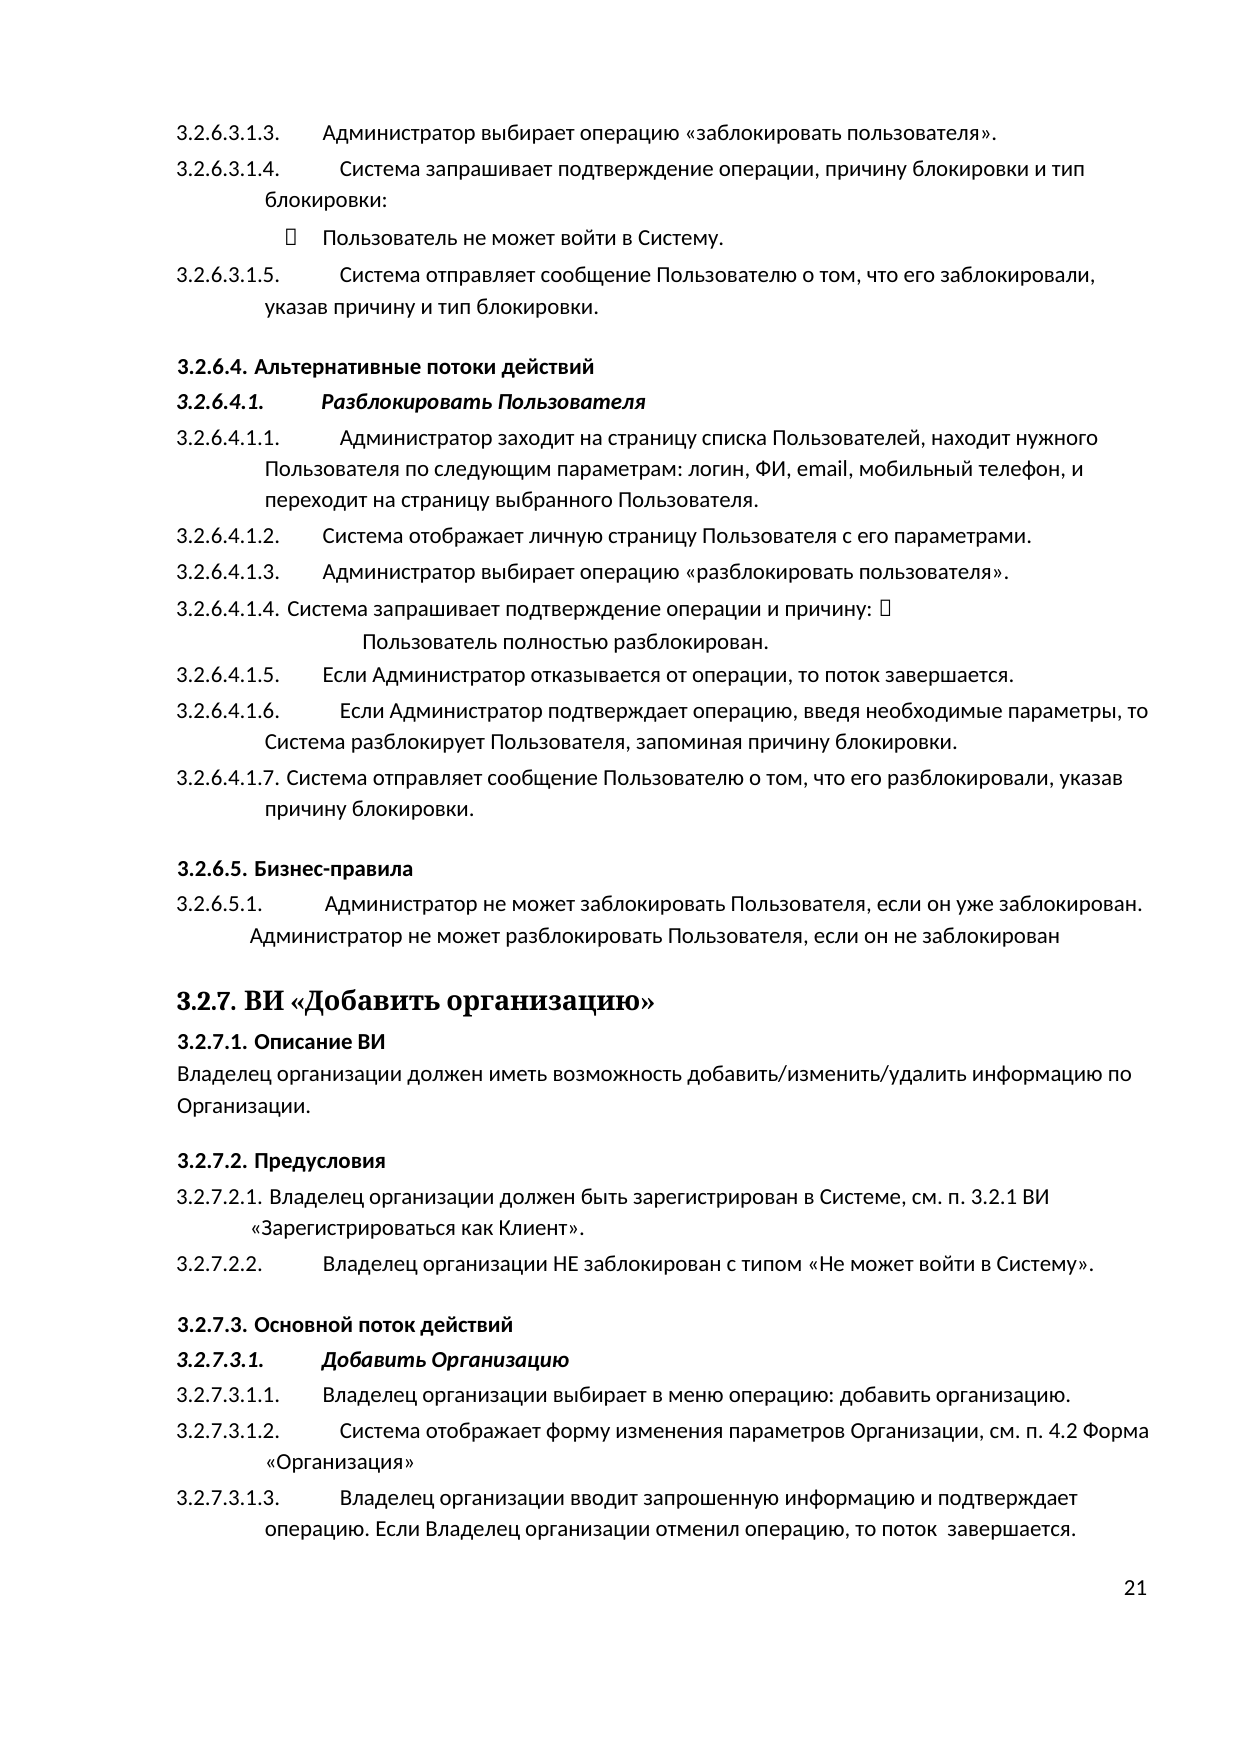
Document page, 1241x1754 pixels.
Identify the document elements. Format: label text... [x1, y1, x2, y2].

subtitle 3.2.6.4.1. Разблокировать Пользователя [176, 387, 1152, 416]
text 3.2.7.3.1.1. Владелец организации выбирает в меню операцию: добавить организацию. [176, 1380, 1152, 1408]
text 3.2.7.2.1. Владелец организации должен быть зарегистрирован в Системе, см. п. 3.2.1 ВИ «Зарегистрироваться как Клиент». [176, 1182, 1152, 1241]
text 3.2.6.4.1.4. Система запрашивает подтверждение операции и причину:  Пользователь полностью разблокирован. [176, 592, 927, 655]
text 3.2.6.4.1.7. Система отправляет сообщение Пользователю о том, что его разблокировали, указав причину блокировки. [176, 763, 1152, 822]
text 3.2.6.3.1.5. Система отправляет сообщение Пользователю о том, что его заблокировали, указав причину и тип блокировки. [176, 260, 1152, 320]
text 3.2.7.3.1.2. Система отображает форму изменения параметров Организации, см. п. 4.2 Форма «Организация» [176, 1416, 1152, 1475]
text 3.2.6.4.1.2. Система отображает личную страницу Пользователя с его параметрами. [176, 521, 1152, 549]
text 3.2.6.3.1.4. Система запрашивает подтверждение операции, причину блокировки и тип блокировки: [176, 154, 1152, 213]
text 3.2.7.2.2. Владелец организации НЕ заблокирован с типом «Не может войти в Систему». [176, 1249, 1152, 1277]
text 3.2.6.5.1. Администратор не может заблокировать Пользователя, если он уже заблокирован. Администратор не может разблокировать Пользователя, если он не заблокирован [176, 889, 1152, 949]
text Владелец организации должен иметь возможность добавить/изменить/удалить информацию по Организации. [177, 1059, 1152, 1119]
text 3.2.7.3.1.3. Владелец организации вводит запрошенную информацию и подтверждает операцию. Если Владелец организации отменил операцию, то поток завершается. [176, 1483, 1152, 1542]
subtitle 3.2.7.2. Предусловия [177, 1147, 1152, 1175]
text  Пользователь не может войти в Систему. [177, 221, 1152, 252]
subtitle 3.2.7.3. Основной поток действий [177, 1310, 1152, 1338]
text 3.2.6.4.1.6. Если Администратор подтверждает операцию, введя необходимые параметры, то Система разблокирует Пользователя, запоминая причину блокировки. [176, 696, 1152, 755]
text 3.2.6.4.1.3. Администратор выбирает операцию «разблокировать пользователя». [176, 557, 1152, 585]
subtitle 3.2.7.3.1. Добавить Организацию [176, 1345, 1152, 1373]
text 3.2.6.3.1.3. Администратор выбирает операцию «заблокировать пользователя». [176, 118, 1152, 147]
subtitle 3.2.6.4. Альтернативные потоки действий [177, 352, 1152, 380]
subtitle 3.2.7. ВИ «Добавить организацию» [177, 985, 1152, 1017]
text 3.2.6.4.1.1. Администратор заходит на страницу списка Пользователей, находит нужного Пользователя по следующим параметрам: логин, ФИ, email, мобильный телефон, и переходит на страницу выбранного Пользователя. [176, 423, 1152, 513]
text 3.2.6.4.1.5. Если Администратор отказывается от операции, то поток завершается. [176, 660, 1152, 688]
subtitle 3.2.6.5. Бизнес-правила [177, 854, 1152, 882]
subtitle 3.2.7.1. Описание ВИ [177, 1027, 1152, 1056]
